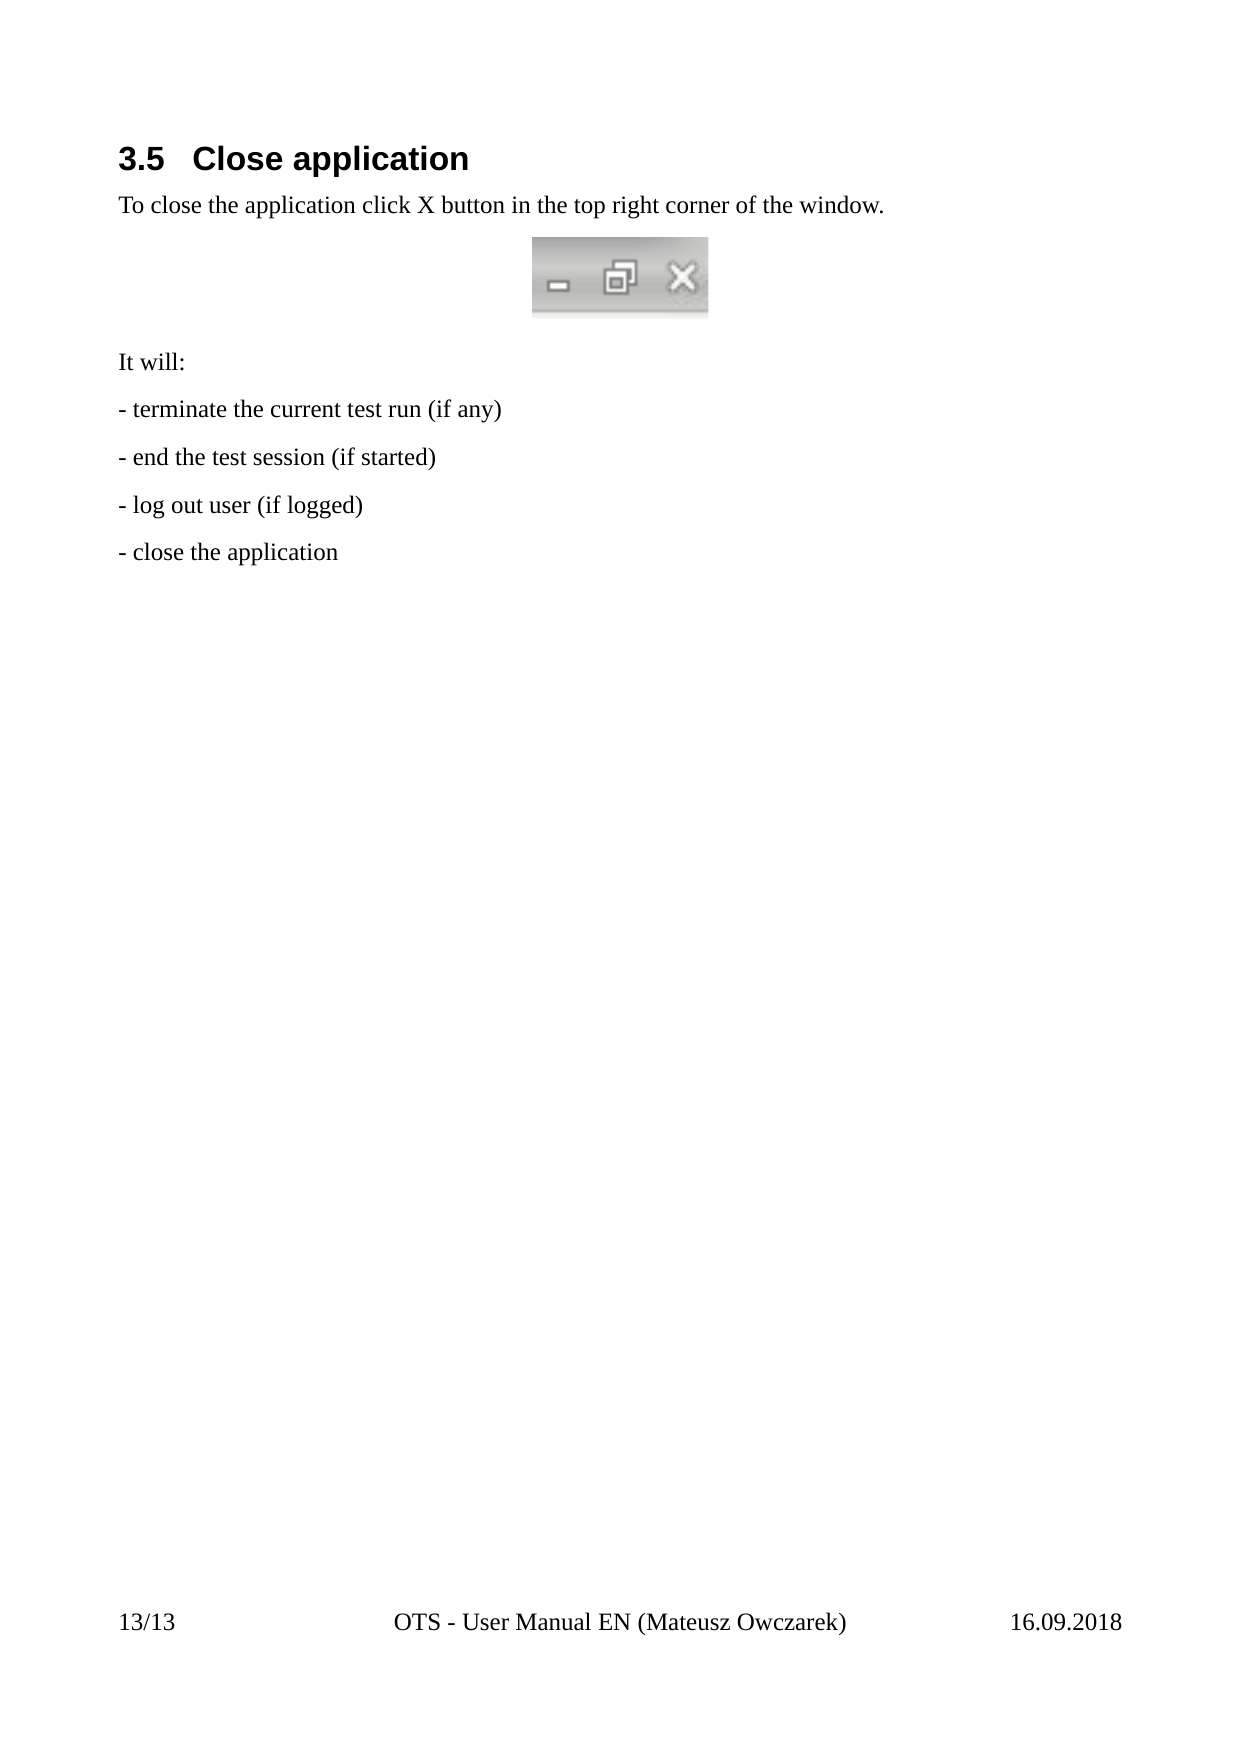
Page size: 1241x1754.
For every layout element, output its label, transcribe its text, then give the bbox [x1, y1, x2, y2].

text To close the application click X button in the top right corner of the window. [118, 190, 1122, 219]
subtitle Close application [118, 139, 1122, 178]
text - log out user (if logged) [118, 490, 1122, 518]
text - end the test session (if started) [118, 442, 1122, 471]
text - close the application [118, 537, 1122, 566]
text It will: [118, 347, 1122, 376]
text - terminate the current test run (if any) [118, 394, 1122, 423]
picture [532, 237, 709, 328]
